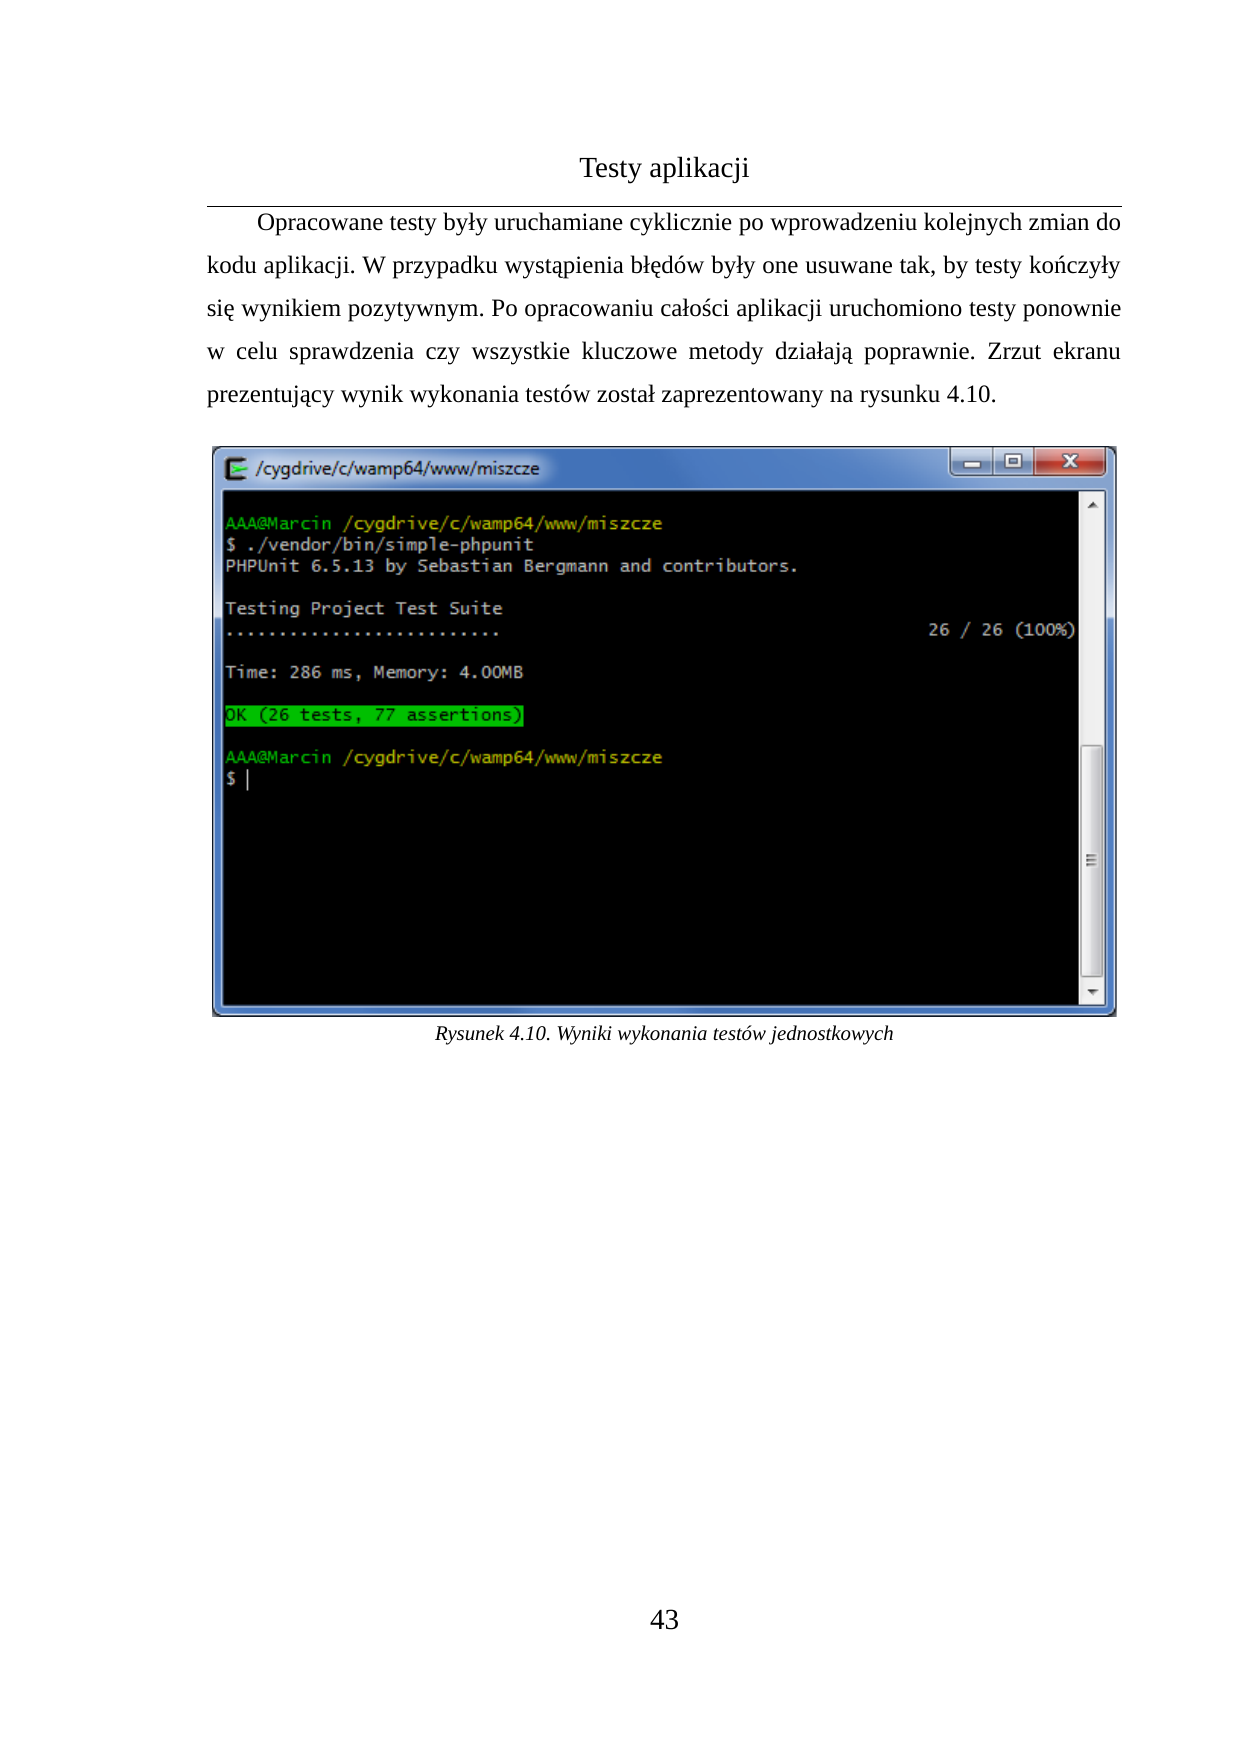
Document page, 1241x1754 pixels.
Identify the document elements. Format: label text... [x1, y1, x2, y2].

text Opracowane testy były uruchamiane cyklicznie po wprowadzeniu kolejnych zmian do kodu aplikacji. W przypadku wystąpienia błędów były one usuwane tak, by testy kończyły się wynikiem pozytywnym. Po opracowaniu całości aplikacji uruchomiono testy ponownie w celu sprawdzenia czy wszystkie kluczowe metody działają poprawnie. Zrzut ekranu prezentujący wynik wykonania testów został zaprezentowany na rysunku 4.10. [207, 207, 1122, 408]
picture [212, 446, 1117, 1017]
text Rysunek 4.10. Wyniki wykonania testów jednostkowych [212, 1017, 1117, 1045]
